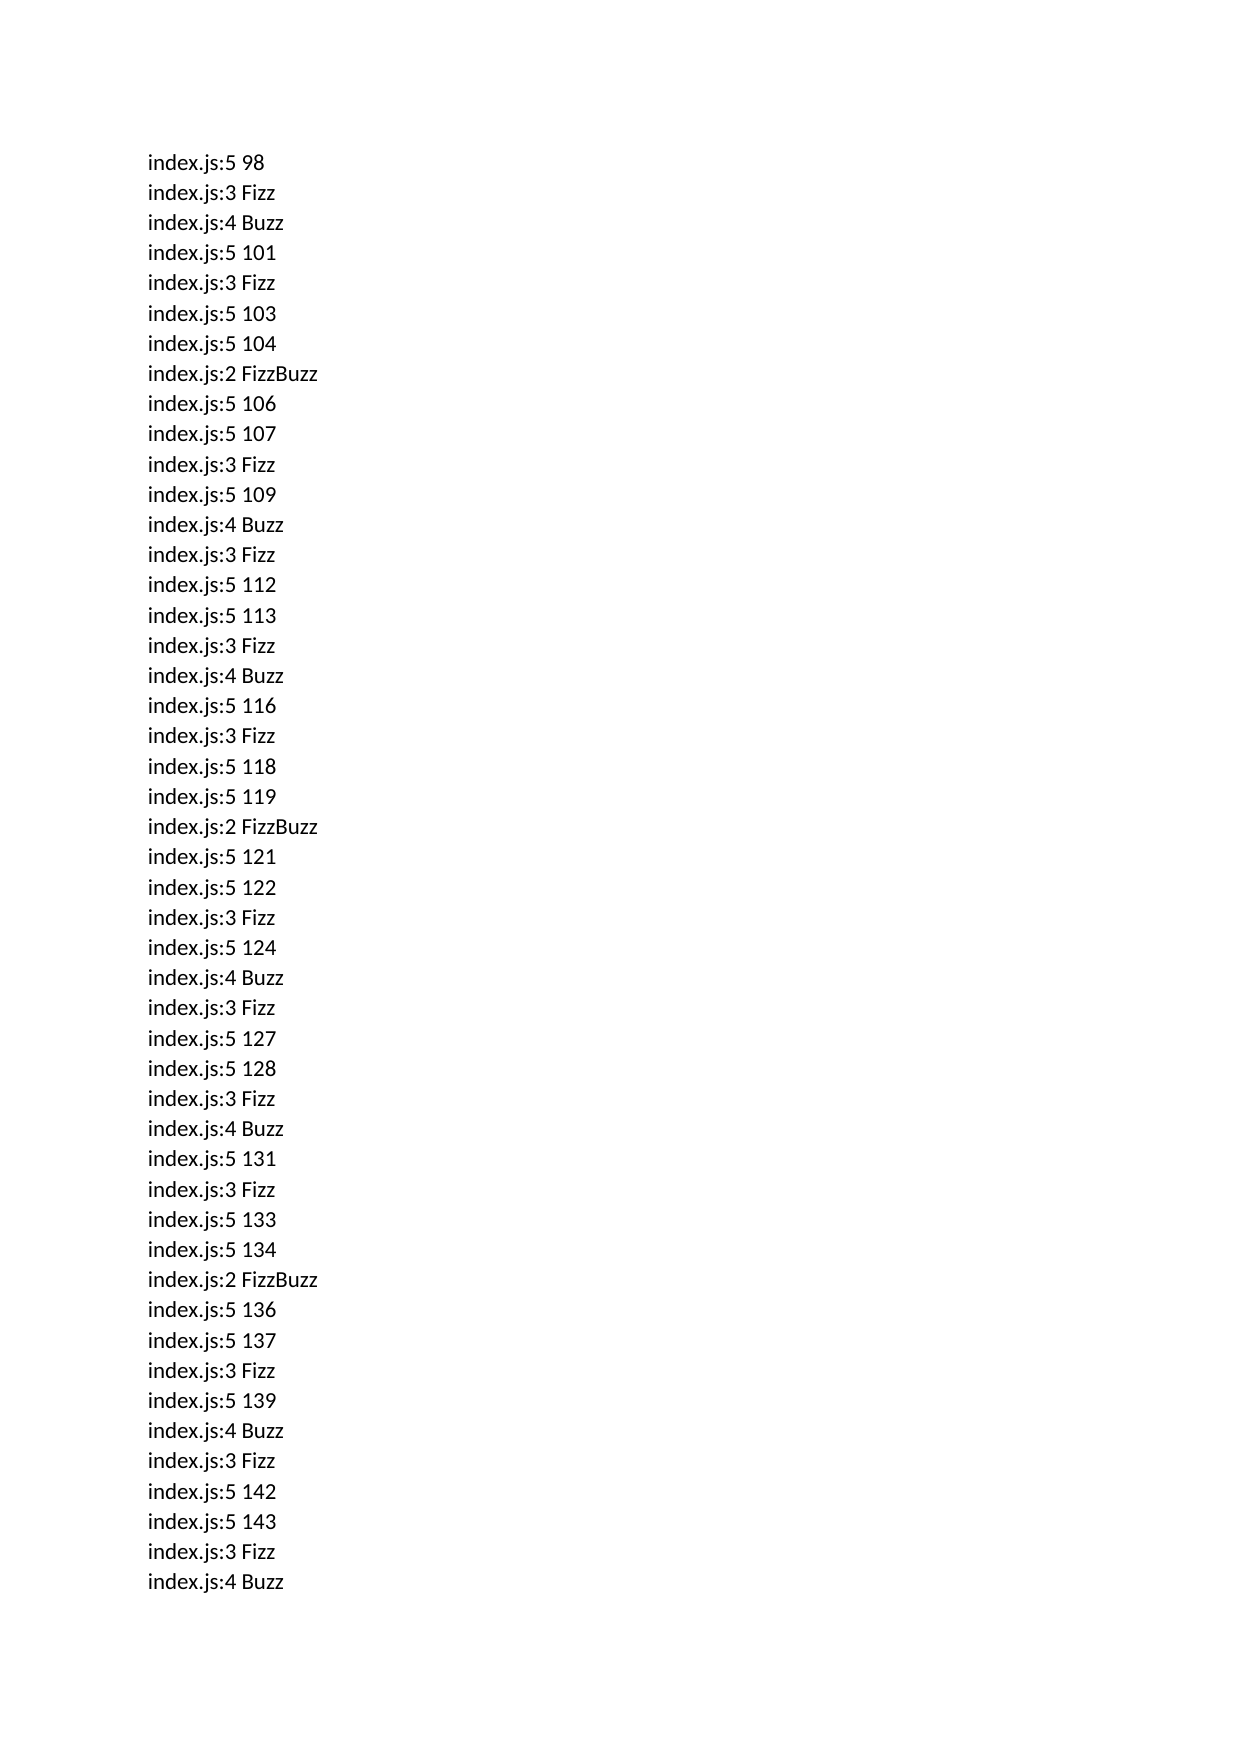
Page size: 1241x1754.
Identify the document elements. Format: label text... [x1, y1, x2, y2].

text index.js:5 98 index.js:3 Fizz index.js:4 Buzz index.js:5 101 index.js:3 Fizz index.js:5 103 index.js:5 104 index.js:2 FizzBuzz index.js:5 106 index.js:5 107 index.js:3 Fizz index.js:5 109 index.js:4 Buzz index.js:3 Fizz index.js:5 112 index.js:5 113 index.js:3 Fizz index.js:4 Buzz index.js:5 116 index.js:3 Fizz index.js:5 118 index.js:5 119 index.js:2 FizzBuzz index.js:5 121 index.js:5 122 index.js:3 Fizz index.js:5 124 index.js:4 Buzz index.js:3 Fizz index.js:5 127 index.js:5 128 index.js:3 Fizz index.js:4 Buzz index.js:5 131 index.js:3 Fizz index.js:5 133 index.js:5 134 index.js:2 FizzBuzz index.js:5 136 index.js:5 137 index.js:3 Fizz index.js:5 139 index.js:4 Buzz index.js:3 Fizz index.js:5 142 index.js:5 143 index.js:3 Fizz index.js:4 Buzz [148, 148, 1093, 1595]
